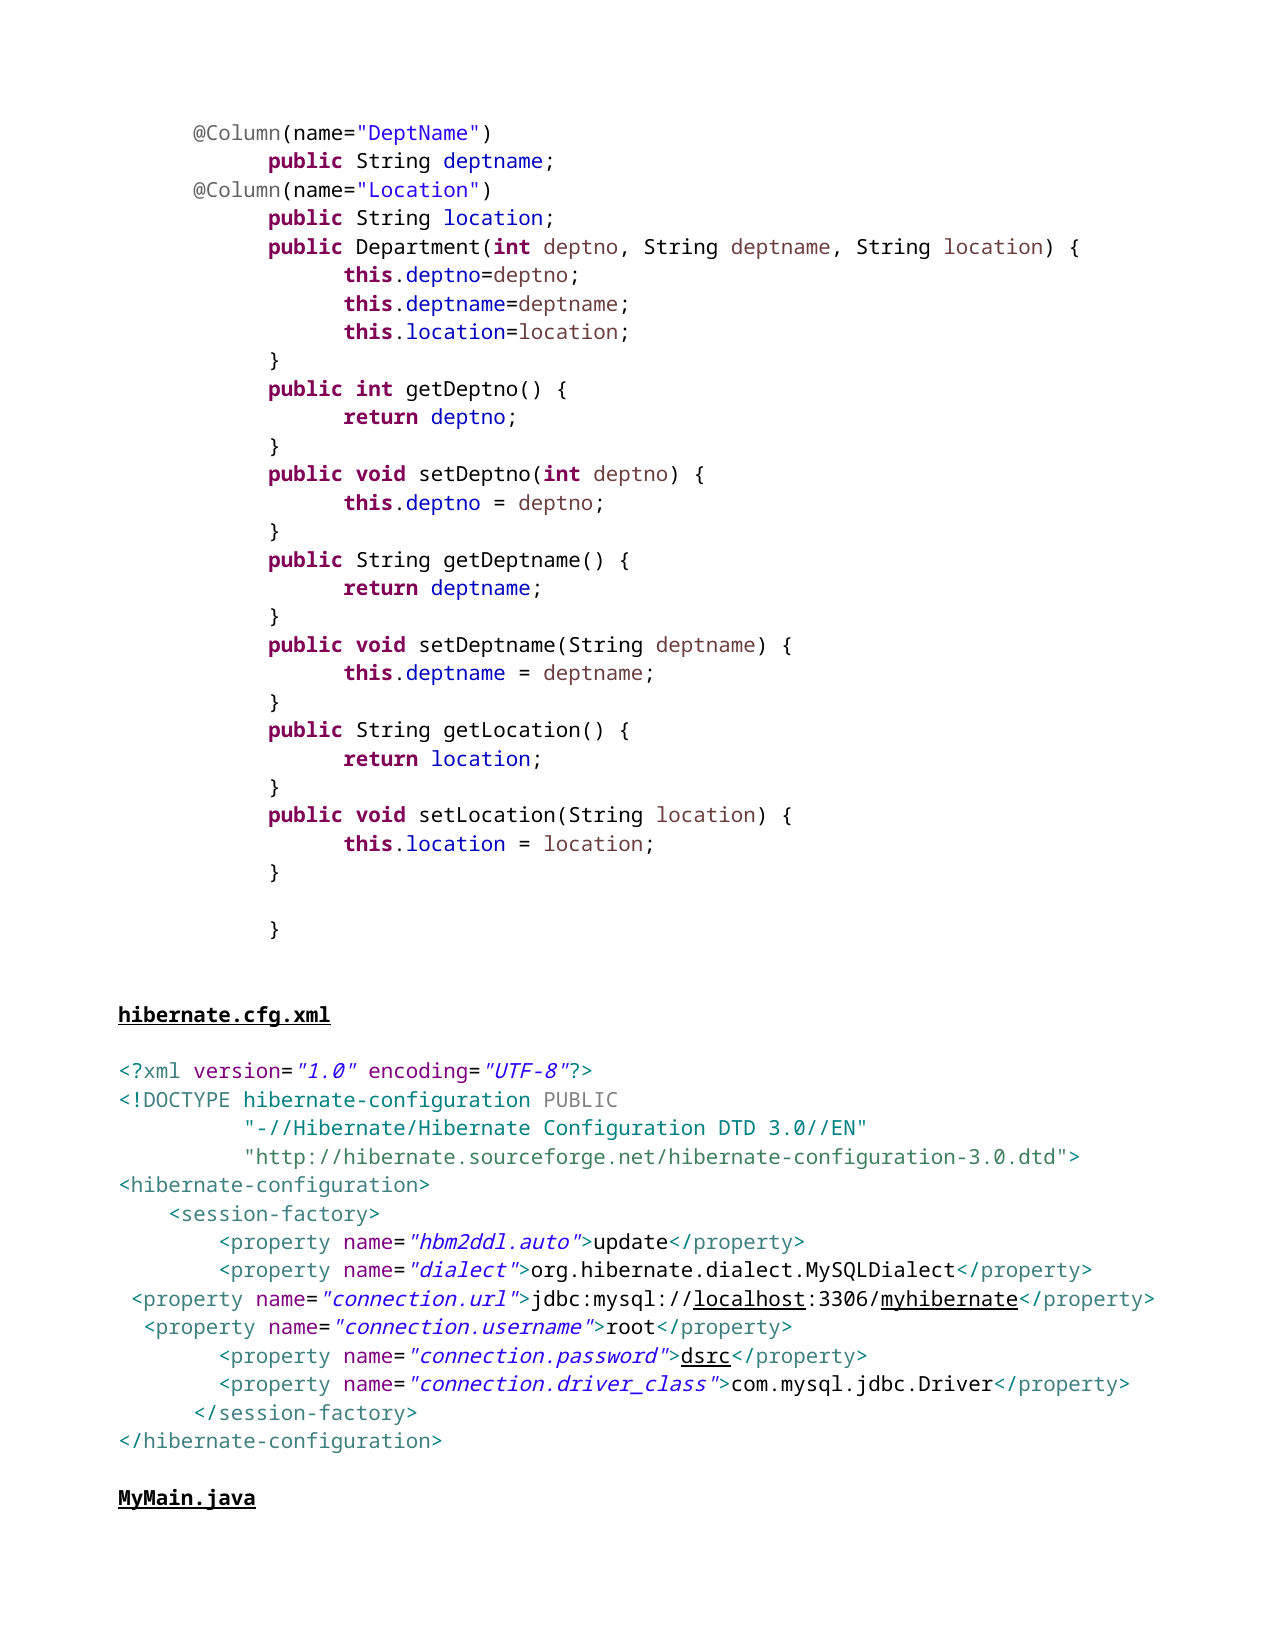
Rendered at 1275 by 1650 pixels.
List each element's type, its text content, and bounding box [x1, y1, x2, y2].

text public Department(int deptno, String deptname, String location) { [118, 232, 1157, 260]
text <property name="connection.url">jdbc:mysql://localhost:3306/myhibernate</property> [118, 1284, 1157, 1312]
text return deptname; [118, 573, 1157, 602]
text } [118, 346, 1157, 374]
text this.deptname = deptname; [118, 658, 1157, 687]
text } [118, 431, 1157, 459]
text this.deptname=deptname; [118, 289, 1157, 317]
text <property name="hbm2ddl.auto">update</property> [118, 1227, 1157, 1256]
text <property name="connection.driver_class">com.mysql.jdbc.Driver</property> [118, 1369, 1157, 1398]
text this.location=location; [118, 317, 1157, 346]
text "http://hibernate.sourceforge.net/hibernate-configuration-3.0.dtd"> [118, 1142, 1157, 1170]
text "-//Hibernate/Hibernate Configuration DTD 3.0//EN" [118, 1113, 1157, 1142]
text public void setDeptno(int deptno) { [118, 459, 1157, 488]
text MyMain.java [118, 1483, 1157, 1512]
text <hibernate-configuration> [118, 1170, 1157, 1199]
text return deptno; [118, 402, 1157, 431]
text hibernate.cfg.xml [118, 1000, 1157, 1028]
text public String deptname; [118, 147, 1157, 175]
text <property name="connection.password">dsrc</property> [118, 1341, 1157, 1369]
text return location; [118, 744, 1157, 772]
text </session-factory> [118, 1398, 1157, 1426]
text this.location = location; [118, 829, 1157, 857]
text </hibernate-configuration> [118, 1426, 1157, 1455]
text this.deptno=deptno; [118, 260, 1157, 289]
text <property name="connection.username">root</property> [118, 1312, 1157, 1341]
text public String location; [118, 203, 1157, 232]
text public int getDeptno() { [118, 374, 1157, 402]
text } [118, 772, 1157, 801]
text <property name="dialect">org.hibernate.dialect.MySQLDialect</property> [118, 1256, 1157, 1284]
text @Column(name="DeptName") [118, 118, 1157, 147]
text public String getLocation() { [118, 715, 1157, 744]
text } [118, 687, 1157, 715]
text } [118, 914, 1157, 943]
text } [118, 857, 1157, 886]
text <!DOCTYPE hibernate-configuration PUBLIC [118, 1085, 1157, 1113]
text public void setDeptname(String deptname) { [118, 630, 1157, 658]
text <session-factory> [118, 1199, 1157, 1227]
text public void setLocation(String location) { [118, 801, 1157, 829]
text } [118, 602, 1157, 630]
text } [118, 516, 1157, 545]
text @Column(name="Location") [118, 175, 1157, 203]
text public String getDeptname() { [118, 545, 1157, 573]
text <?xml version="1.0" encoding="UTF-8"?> [118, 1057, 1157, 1085]
text this.deptno = deptno; [118, 488, 1157, 516]
